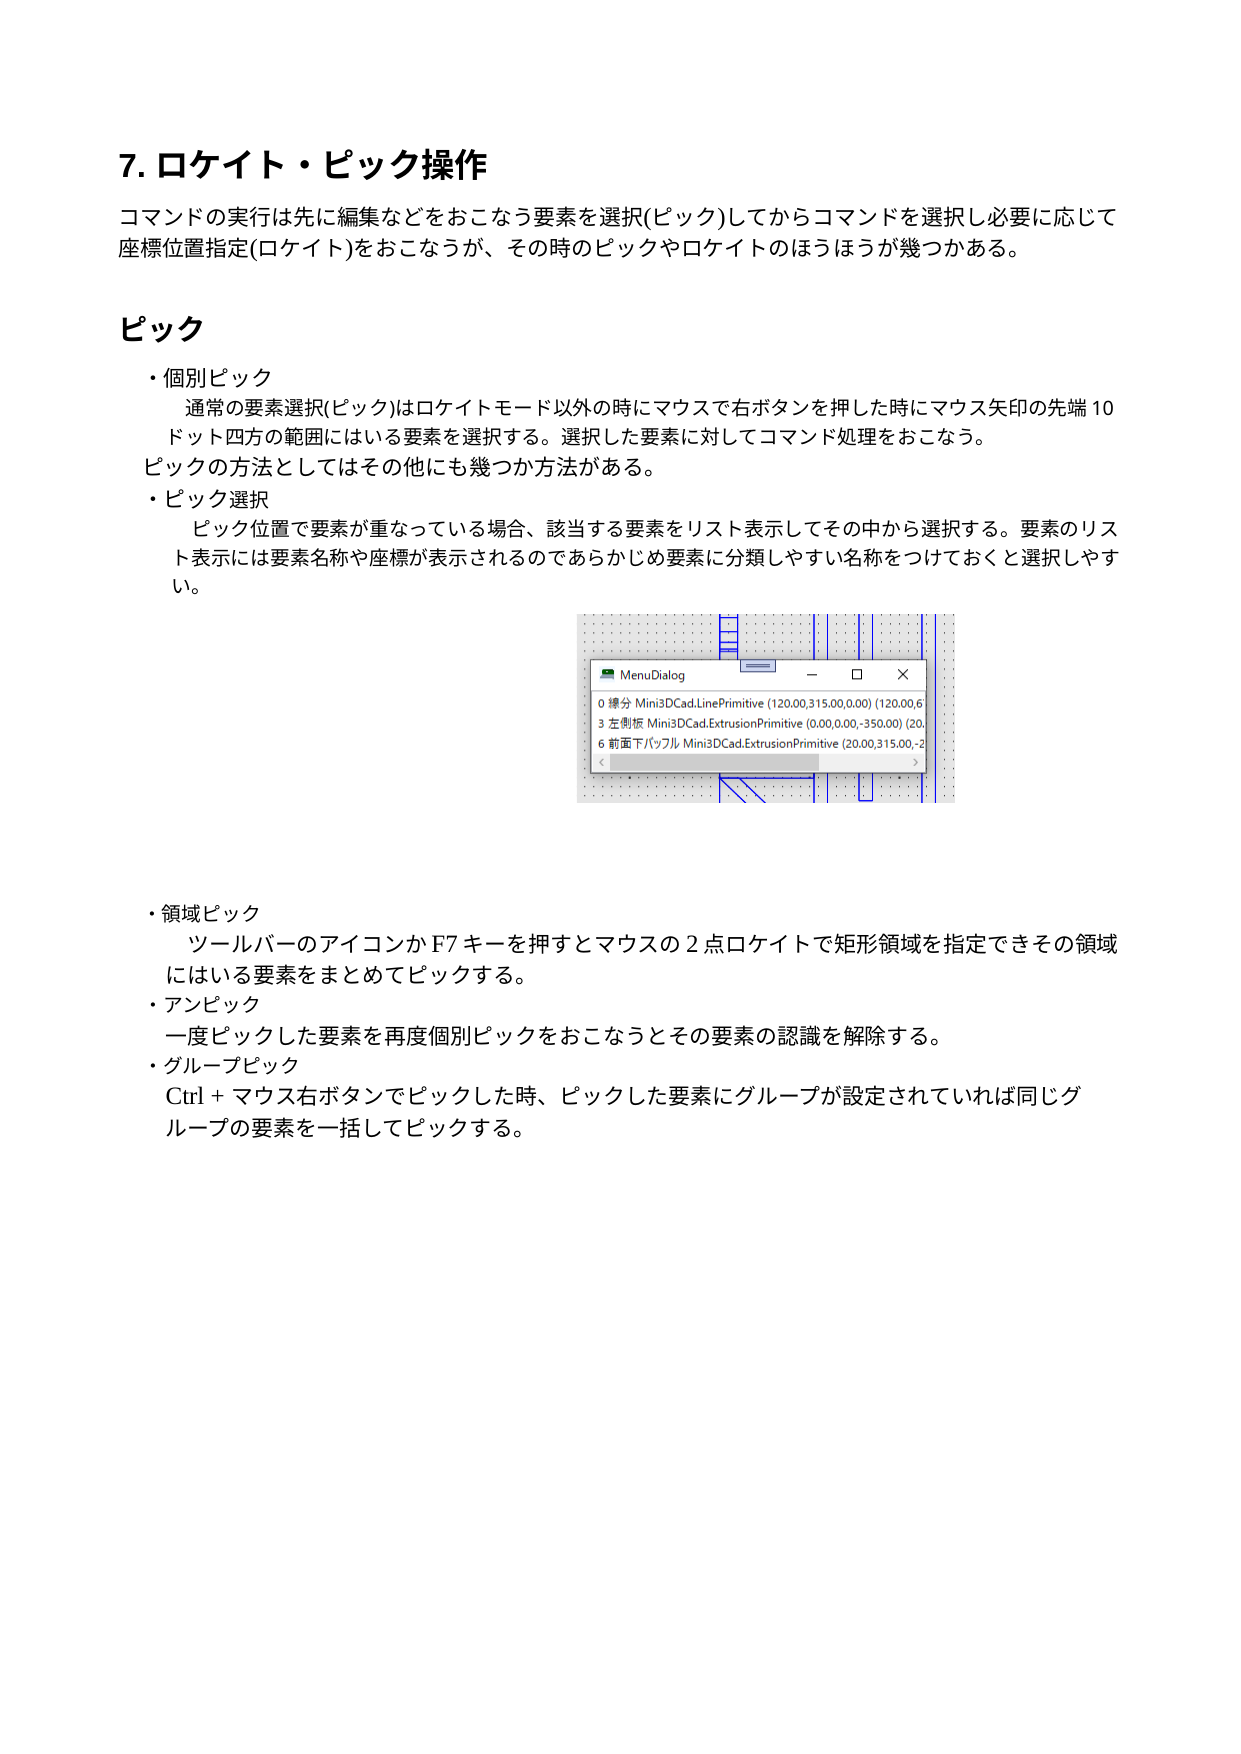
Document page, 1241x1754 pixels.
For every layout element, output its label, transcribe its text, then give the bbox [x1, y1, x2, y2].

text 一度ピックした要素を再度個別ピックをおこなうとその要素の認識を解除する。 [165, 1019, 1122, 1050]
text ・グループピック [118, 1050, 1122, 1079]
text 通常の要素選択(ピック)はロケイトモード以外の時にマウスで右ボタンを押した時にマウス矢印の先端10ドット四方の範囲にはいる要素を選択する。選択した要素に対してコマンド処理をおこなう。 [165, 393, 1122, 450]
text ツールバーのアイコンかF7キーを押すとマウスの2点ロケイトで矩形領域を指定できその領域にはいる要素をまとめてピックする。 [165, 927, 1122, 990]
text ピック位置で要素が重なっている場合、該当する要素をリスト表示してその中から選択する。要素のリスト表示には要素名称や座標が表示されるのであらかじめ要素に分類しやすい名称をつけておくと選択しやすい。 [171, 513, 1122, 599]
subtitle 7. ロケイト・ピック操作 [118, 139, 1122, 187]
text ・アンピック [118, 990, 1122, 1019]
text ピックの方法としてはその他にも幾つか方法がある。 [142, 450, 1122, 482]
subtitle ピック [118, 306, 1122, 349]
text ・ピック選択 [142, 482, 1122, 513]
text コマンドの実行は先に編集などをおこなう要素を選択(ピック)してからコマンドを選択し必要に応じて座標位置指定(ロケイト)をおこなうが、その時のピックやロケイトのほうほうが幾つかある。 [118, 200, 1122, 263]
text Ctrl + マウス右ボタンでピックした時、ピックした要素にグループが設定されていれば同じグループの要素を一括してピックする。 [165, 1079, 1122, 1142]
text ・領域ピック [142, 898, 1122, 927]
picture [576, 614, 955, 803]
text ・個別ピック [142, 361, 1122, 393]
